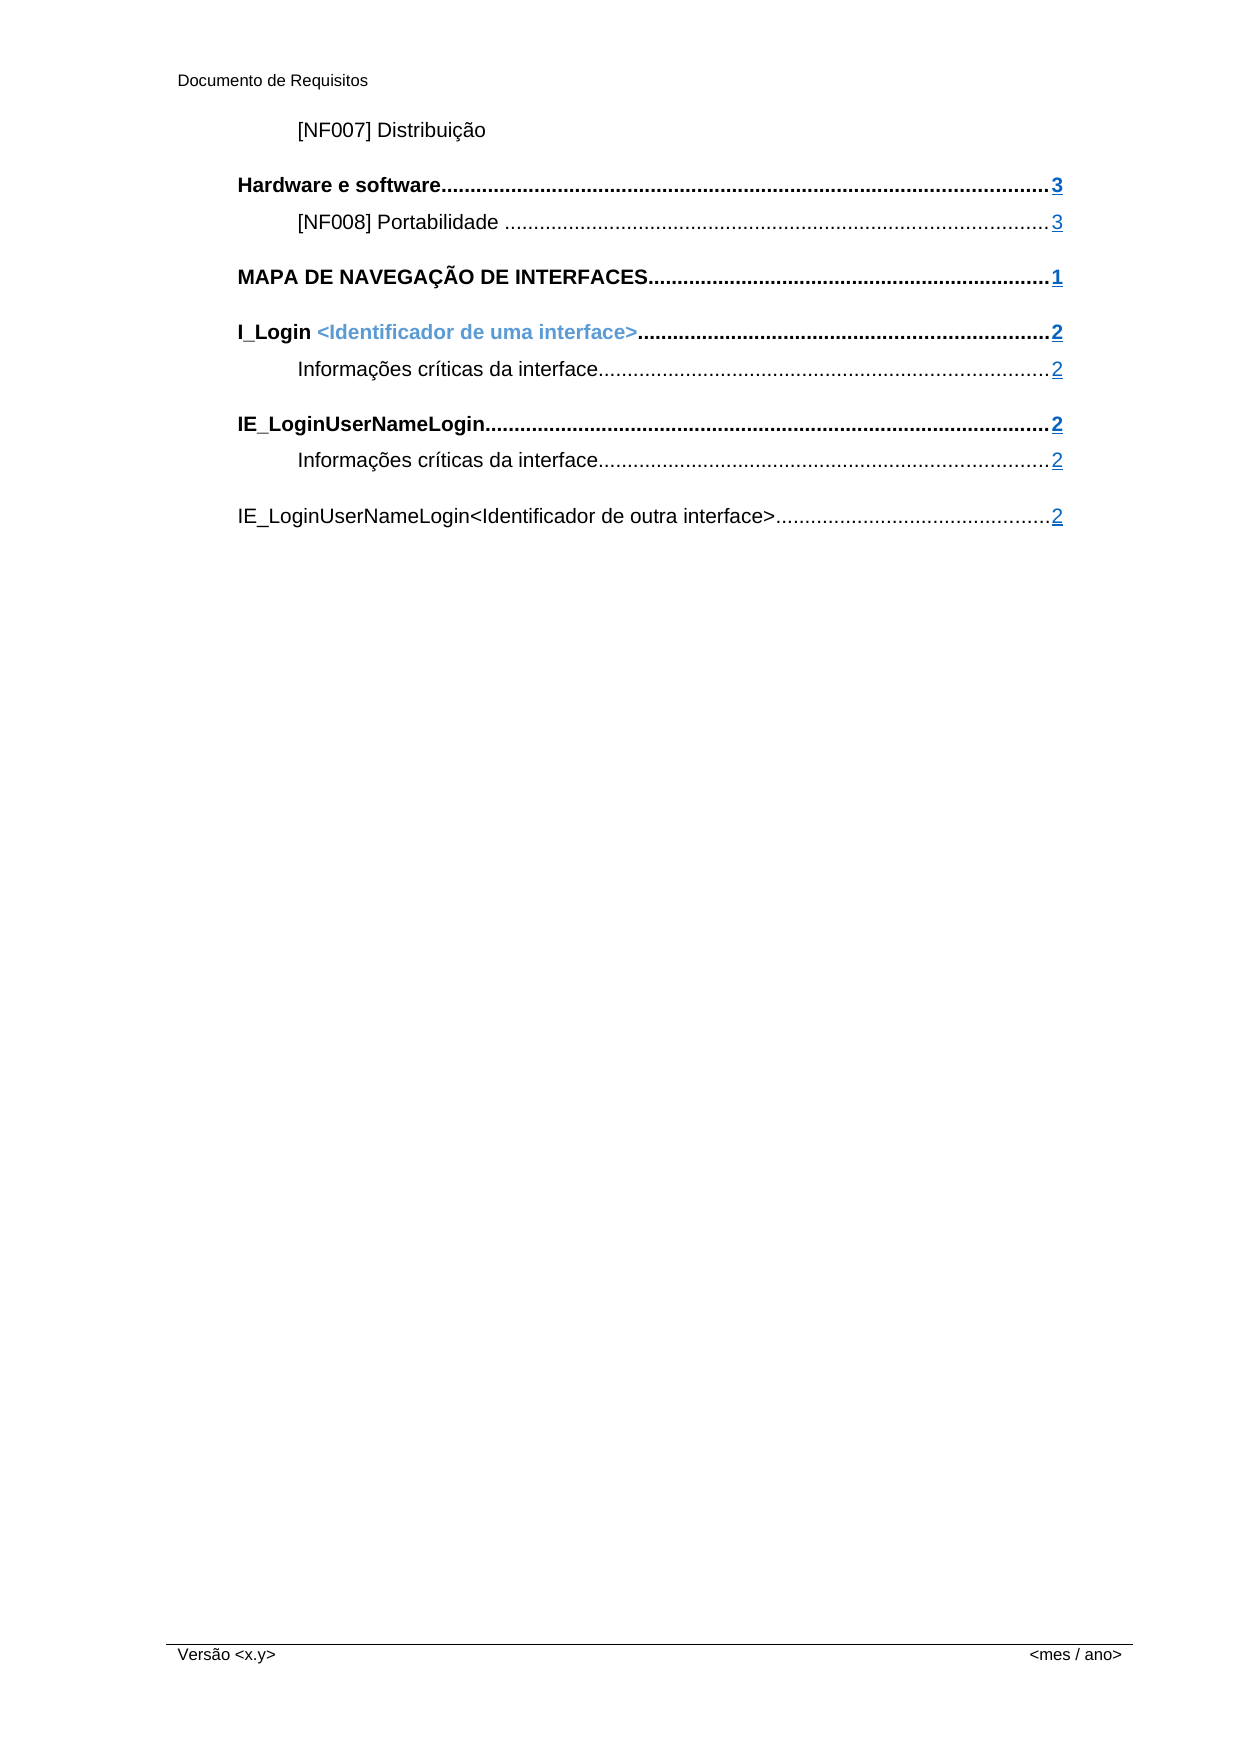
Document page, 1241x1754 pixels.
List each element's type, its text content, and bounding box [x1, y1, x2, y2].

text Hardware e software 3 [237, 173, 1063, 197]
text IE_LoginUserNameLogin 2 [237, 412, 1063, 436]
text Informações críticas da interface 2 [297, 357, 1063, 381]
text [NF008] Portabilidade 3 [297, 210, 1063, 234]
text MAPA DE NAVEGAÇÃO DE INTERFACES 1 [237, 265, 1063, 289]
text IE_LoginUserNameLogin<Identificador de outra interface> 2 [237, 503, 1063, 527]
text Informações críticas da interface 2 [297, 448, 1063, 472]
text I_Login <Identificador de uma interface> 2 [237, 320, 1063, 344]
text [NF007] Distribuição [297, 118, 1063, 142]
